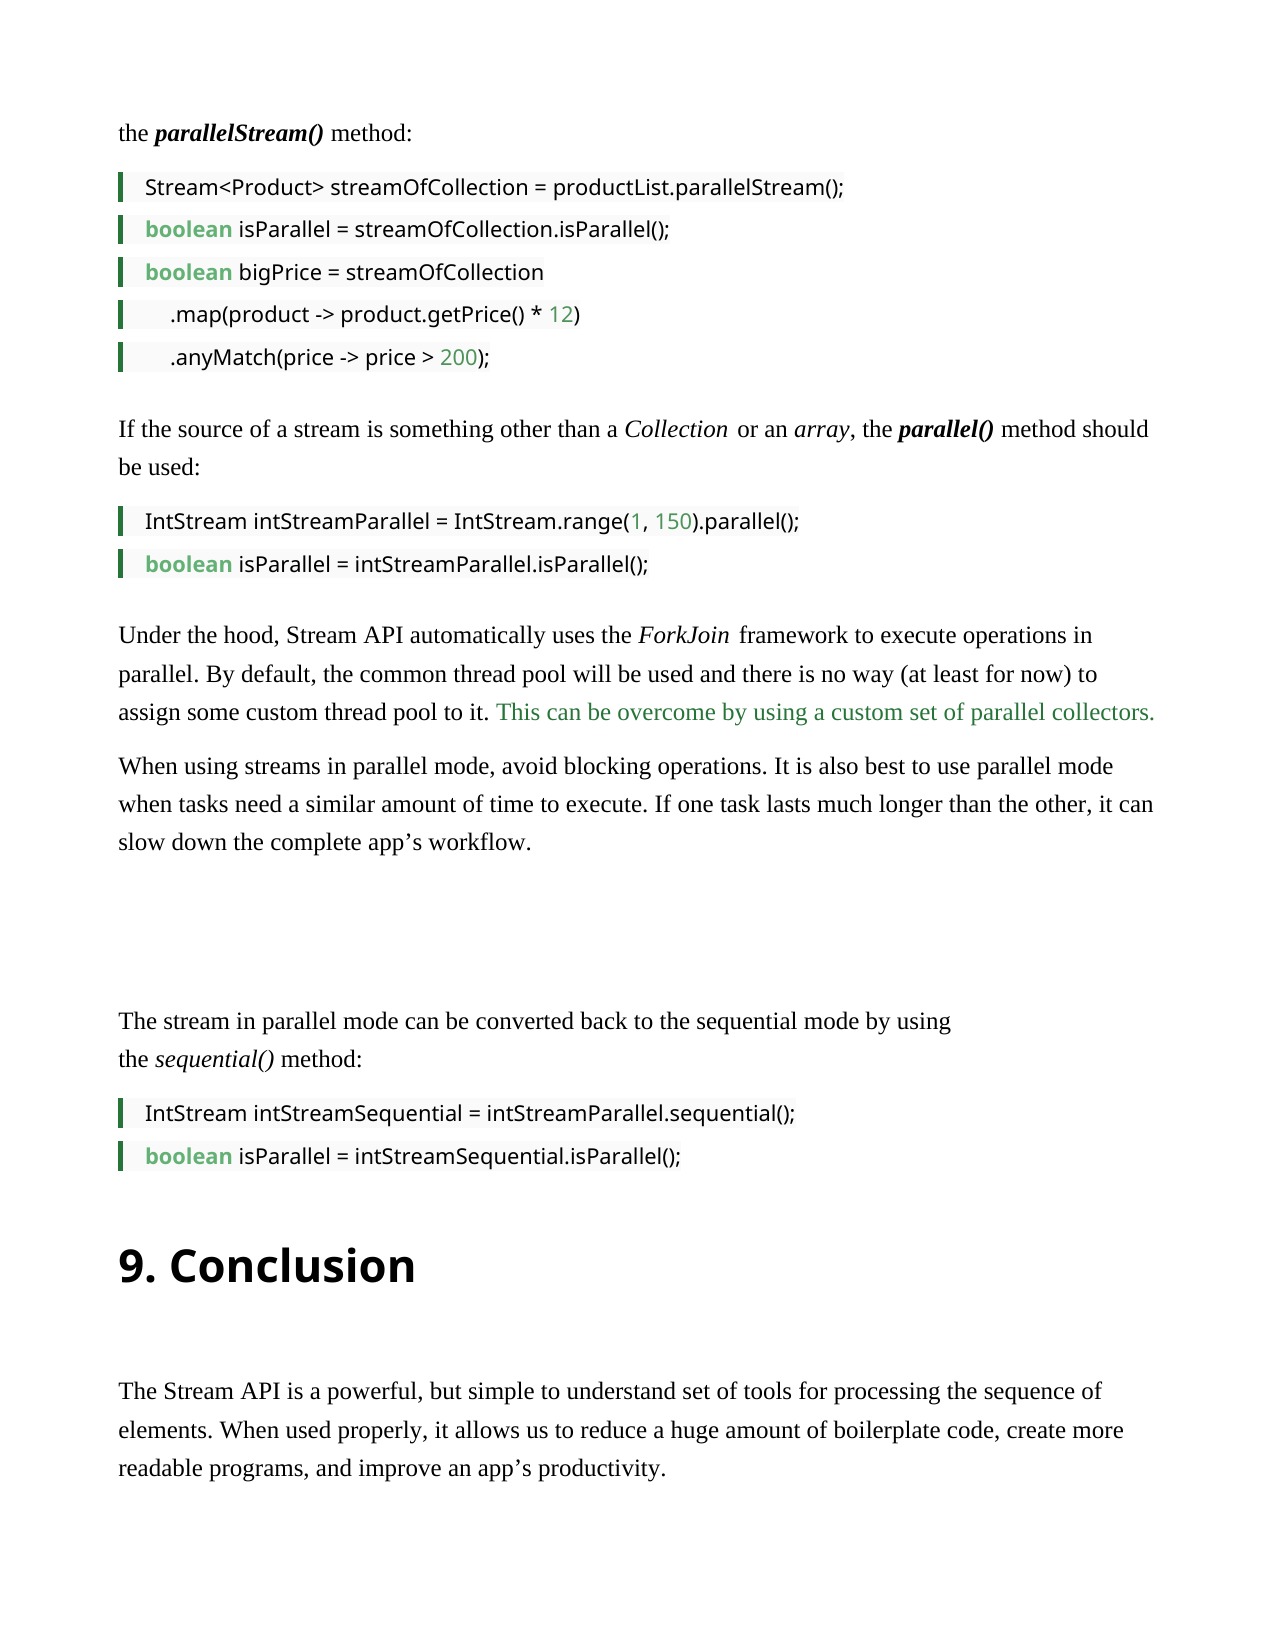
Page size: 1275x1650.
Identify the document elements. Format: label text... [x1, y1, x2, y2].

text boolean isParallel = streamOfCollection.isParallel(); [118, 214, 1157, 244]
text boolean bigPrice = streamOfCollection [123, 257, 1157, 287]
text boolean isParallel = intStreamSequential.isParallel(); [123, 1141, 1157, 1171]
text the parallelStream() method: [118, 118, 1157, 147]
subtitle 9. Conclusion [118, 1233, 1157, 1295]
text When using streams in parallel mode, avoid blocking operations. It is also best to use parallel mode when tasks need a similar amount of time to execute. If one task lasts much longer than the other, it can slow down the complete app’s workflow. [118, 751, 1157, 856]
text .anyMatch(price -> price > 200); [123, 342, 1157, 372]
text Stream<Product> streamOfCollection = productList.parallelStream(); [123, 172, 1157, 202]
text The stream in parallel mode can be converted back to the sequential mode by using the sequential() method: [118, 1006, 1157, 1073]
text IntStream intStreamParallel = IntStream.range(1, 150).parallel(); [123, 506, 1157, 536]
text IntStream intStreamSequential = intStreamParallel.sequential(); [123, 1098, 1157, 1128]
text .map(product -> product.getPrice() * 12) [118, 299, 1157, 329]
text Under the hood, Stream API automatically uses the ForkJoin framework to execute operations in parallel. By default, the common thread pool will be used and there is no way (at least for now) to assign some custom thread pool to it. This can be overcome by using a custom set of parallel collectors. [118, 621, 1157, 726]
text If the source of a stream is something other than a Collection or an array, the parallel() method should be used: [118, 414, 1157, 481]
text boolean isParallel = intStreamParallel.isParallel(); [118, 548, 1157, 578]
text The Stream API is a powerful, but simple to understand set of tools for processing the sequence of elements. When used properly, it allows us to reduce a huge amount of boilerplate code, create more readable programs, and improve an app’s productivity. [118, 1376, 1157, 1482]
